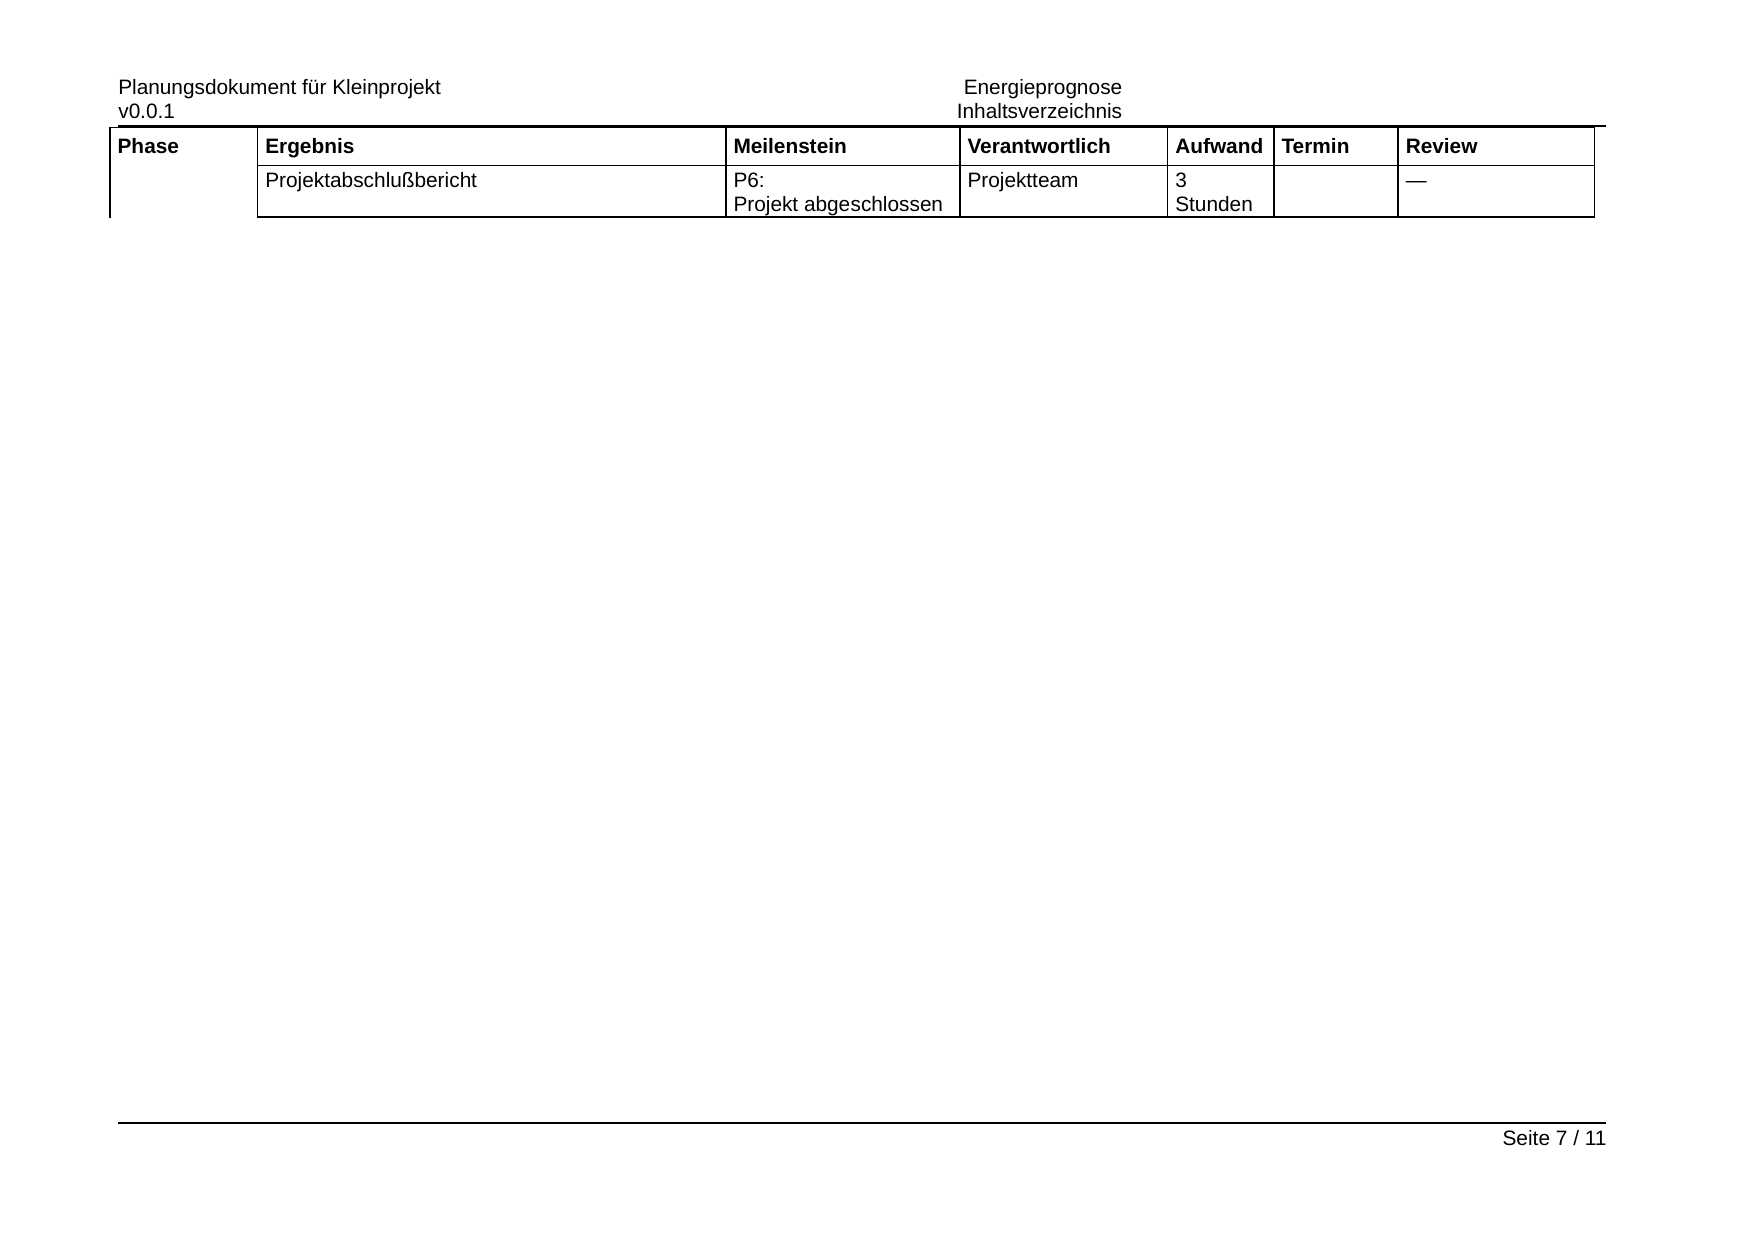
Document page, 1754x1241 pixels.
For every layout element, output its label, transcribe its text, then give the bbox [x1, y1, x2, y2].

table_header Meilenstein [727, 128, 959, 164]
table_header Phase [111, 128, 257, 164]
table_header Termin [1275, 128, 1397, 164]
table_header Aufwand [1168, 128, 1273, 164]
table_header Review [1399, 128, 1594, 164]
table_cell — [1399, 166, 1594, 216]
table_cell [1275, 166, 1397, 216]
table_cell P6: Projekt abge­schlos­sen [727, 166, 959, 216]
table_cell [111, 165, 257, 216]
table_cell 3 Stunden [1168, 166, 1273, 216]
table_cell Projektteam [961, 166, 1167, 216]
table_cell Projekt­abschluß­bericht [258, 166, 725, 216]
table_header Ergebnis [258, 128, 725, 164]
table_header Verantwortlich [961, 128, 1167, 164]
